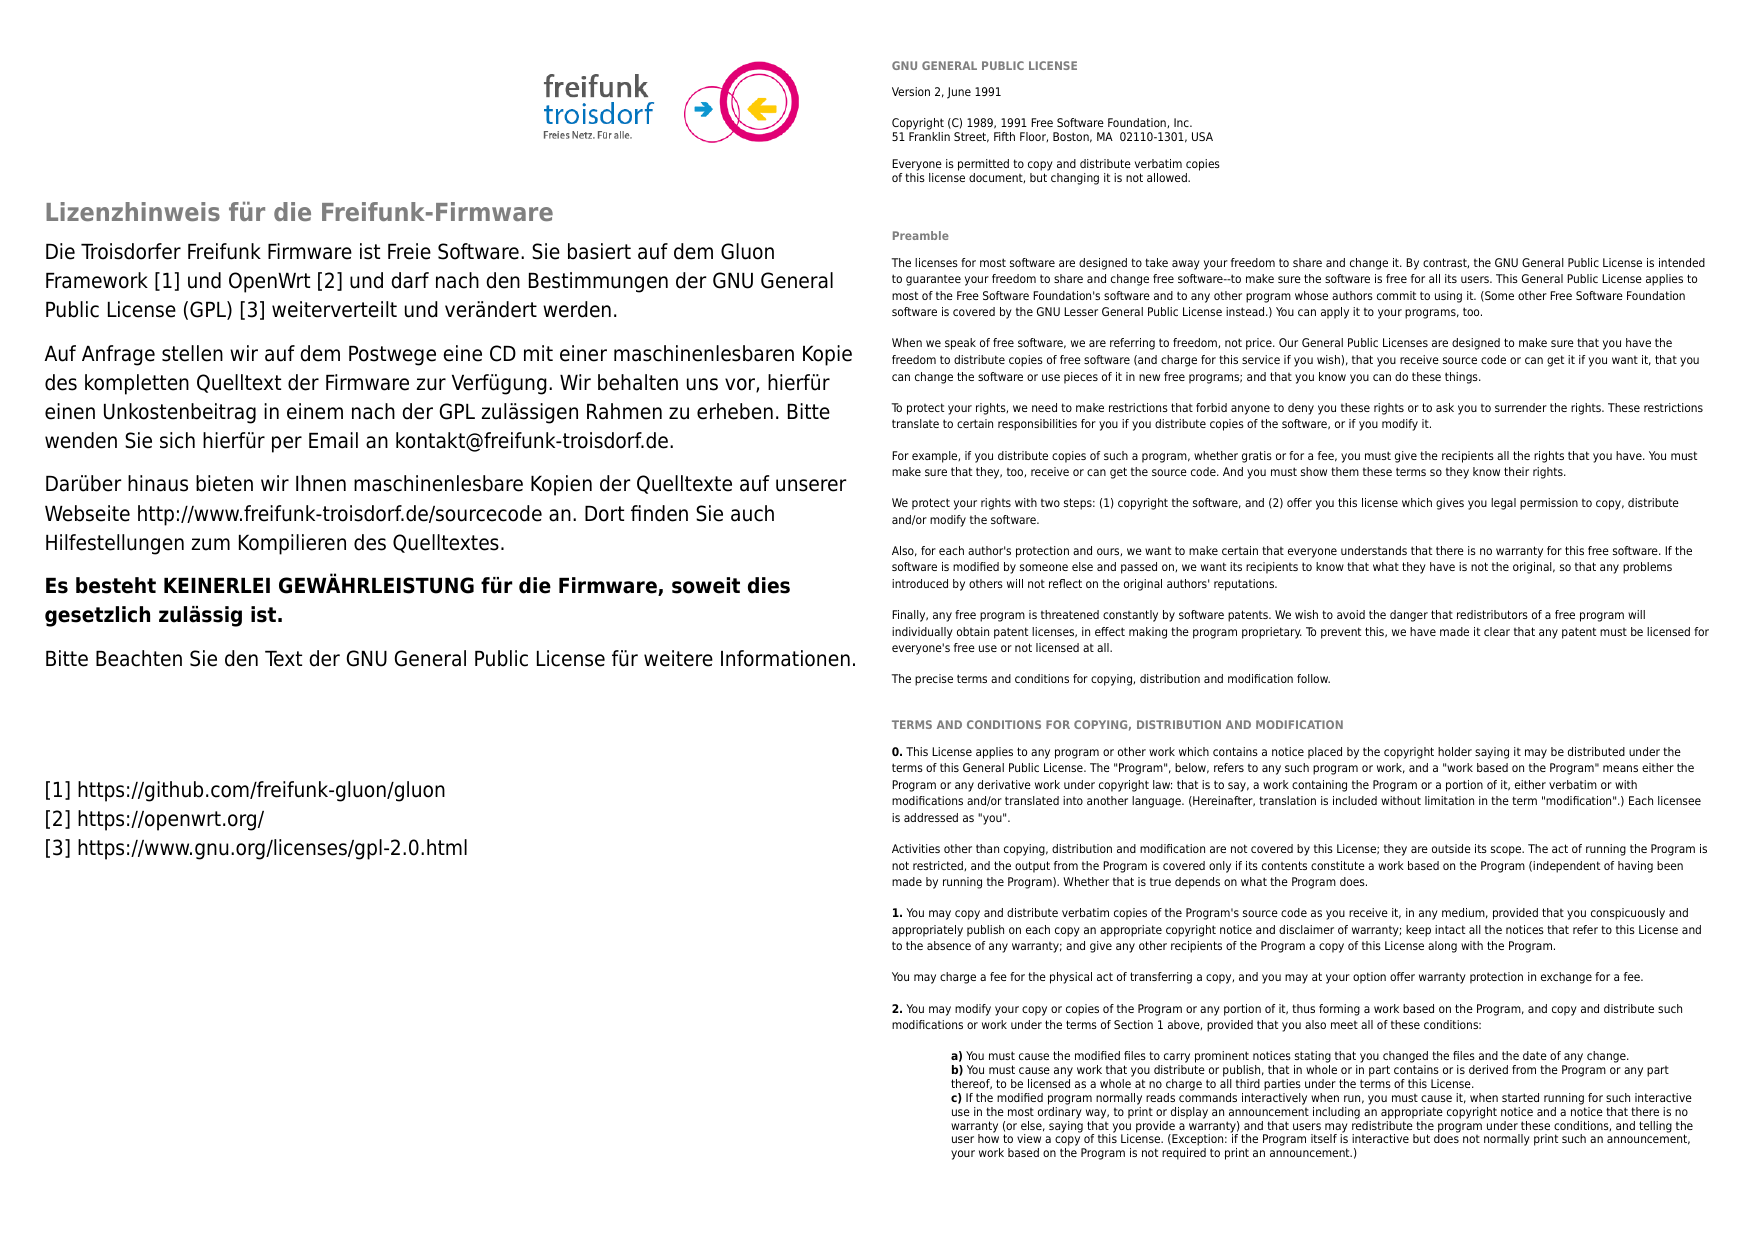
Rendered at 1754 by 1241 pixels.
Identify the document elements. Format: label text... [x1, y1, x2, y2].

text You may charge a fee for the physical act of transferring a copy, and you may at your option offer warranty protection in exchange for a fee. [892, 971, 1710, 985]
text Bitte Beachten Sie den Text der GNU General Public License für weitere Informationen. [44, 647, 862, 671]
text [1] https://github.com/freifunk-gluon/gluon [2] https://openwrt.org/ [3] https://www.gnu.org/licenses/gpl-2.0.html [44, 778, 862, 860]
subtitle TERMS AND CONDITIONS FOR COPYING, DISTRIBUTION AND MODIFICATION [892, 718, 1710, 732]
text When we speak of free software, we are referring to freedom, not price. Our General Public Licenses are designed to make sure that you have the freedom to distribute copies of free software (and charge for this service if you wish), that you receive source code or can get it if you want it, that you can change the software or use pieces of it in new free programs; and that you know you can do these things. [892, 337, 1710, 384]
text Also, for each author's protection and ours, we want to make certain that everyone understands that there is no warranty for this free software. If the software is modified by someone else and passed on, we want its recipients to know that what they have is not the original, so that any problems introduced by others will not reflect on the original authors' reputations. [892, 544, 1710, 591]
text Die Troisdorfer Freifunk Firmware ist Freie Software. Sie basiert auf dem Gluon Framework [1] und OpenWrt [2] und darf nach den Bestimmungen der GNU General Public License (GPL) [3] weiterverteilt und verändert werden. [44, 240, 862, 322]
text We protect your rights with two steps: (1) copyright the software, and (2) offer you this license which gives you legal permission to copy, distribute and/or modify the software. [892, 497, 1710, 527]
list b) You must cause any work that you distribute or publish, that in whole or in part contains or is derived from the Program or any part thereof, to be licensed as a whole at no charge to all third parties under the terms of this License. [951, 1063, 1710, 1091]
text Darüber hinaus bieten wir Ihnen maschinenlesbare Kopien der Quelltexte auf unserer Webseite http://www.freifunk-troisdorf.de/sourcecode an. Dort finden Sie auch Hilfestellungen zum Kompilieren des Quelltextes. [44, 472, 862, 555]
text of this license document, but changing it is not allowed. [892, 172, 1710, 186]
text Es besteht KEINERLEI GEWÄHRLEISTUNG für die Firmware, soweit dies gesetzlich zulässig ist. [44, 574, 862, 628]
text Copyright (C) 1989, 1991 Free Software Foundation, Inc. [892, 116, 1710, 130]
subtitle Preamble [892, 230, 1710, 243]
text The licenses for most software are designed to take away your freedom to share and change it. By contrast, the GNU General Public License is intended to guarantee your freedom to share and change free software--to make sure the software is free for all its users. This General Public License applies to most of the Free Software Foundation's software and to any other program whose authors commit to using it. (Some other Free Software Foundation software is covered by the GNU Lesser General Public License instead.) You can apply it to your programs, too. [892, 256, 1710, 319]
text Version 2, June 1991 [892, 85, 1710, 99]
text Everyone is permitted to copy and distribute verbatim copies [892, 158, 1710, 172]
text Activities other than copying, distribution and modification are not covered by this License; they are outside its scope. The act of running the Program is not restricted, and the output from the Program is covered only if its contents constitute a work based on the Program (independent of having been made by running the Program). Whether that is true depends on what the Program does. [892, 842, 1710, 889]
subtitle Lizenzhinweis für die Freifunk-Firmware [44, 198, 862, 227]
text 51 Franklin Street, Fifth Floor, Boston, MA 02110-1301, USA [892, 130, 1710, 144]
text To protect your rights, we need to make restrictions that forbid anyone to deny you these rights or to ask you to surrender the rights. These restrictions translate to certain responsibilities for you if you distribute copies of the software, or if you modify it. [892, 401, 1710, 432]
list c) If the modified program normally reads commands interactively when run, you must cause it, when started running for such interactive use in the most ordinary way, to print or display an announcement including an appropriate copyright notice and a notice that there is no warranty (or else, saying that you provide a warranty) and that users may redistribute the program under these conditions, and telling the user how to view a copy of this License. (Exception: if the Program itself is interactive but does not normally print such an announcement, your work based on the Program is not required to print an announcement.) [951, 1091, 1710, 1161]
text The precise terms and conditions for copying, distribution and modification follow. [892, 673, 1710, 687]
text Auf Anfrage stellen wir auf dem Postwege eine CD mit einer maschinenlesbaren Kopie des kompletten Quelltext der Firmware zur Verfügung. Wir behalten uns vor, hierfür einen Unkostenbeitrag in einem nach der GPL zulässigen Rahmen zu erheben. Bitte wenden Sie sich hierfür per Email an kontakt@freifunk-troisdorf.de. [44, 342, 862, 453]
subtitle GNU GENERAL PUBLIC LICENSE [892, 59, 1710, 73]
text 0. This License applies to any program or other work which contains a notice placed by the copyright holder saying it may be distributed under the terms of this General Public License. The "Program", below, refers to any such program or work, and a "work based on the Program" means either the Program or any derivative work under copyright law: that is to say, a work containing the Program or a portion of it, either verbatim or with modifications and/or translated into another language. (Hereinafter, translation is included without limitation in the term "modification".) Each licensee is addressed as "you". [892, 745, 1710, 825]
text For example, if you distribute copies of such a program, whether gratis or for a fee, you must give the recipients all the rights that you have. You must make sure that they, too, receive or can get the source code. And you must show them these terms so they know their rights. [892, 449, 1710, 479]
picture [518, 53, 814, 153]
text Finally, any free program is threatened constantly by software patents. We wish to avoid the danger that redistributors of a free program will individually obtain patent licenses, in effect making the program proprietary. To prevent this, we have made it clear that any patent must be licensed for everyone's free use or not licensed at all. [892, 608, 1710, 656]
text 2. You may modify your copy or copies of the Program or any portion of it, thus forming a work based on the Program, and copy and distribute such modifications or work under the terms of Section 1 above, provided that you also meet all of these conditions: [892, 1002, 1710, 1032]
text 1. You may copy and distribute verbatim copies of the Program's source code as you receive it, in any medium, provided that you conspicuously and appropriately publish on each copy an appropriate copyright notice and disclaimer of warranty; keep intact all the notices that refer to this License and to the absence of any warranty; and give any other recipients of the Program a copy of this License along with the Program. [892, 907, 1710, 953]
list a) You must cause the modified files to carry prominent notices stating that you changed the files and the date of any change. [951, 1050, 1710, 1063]
